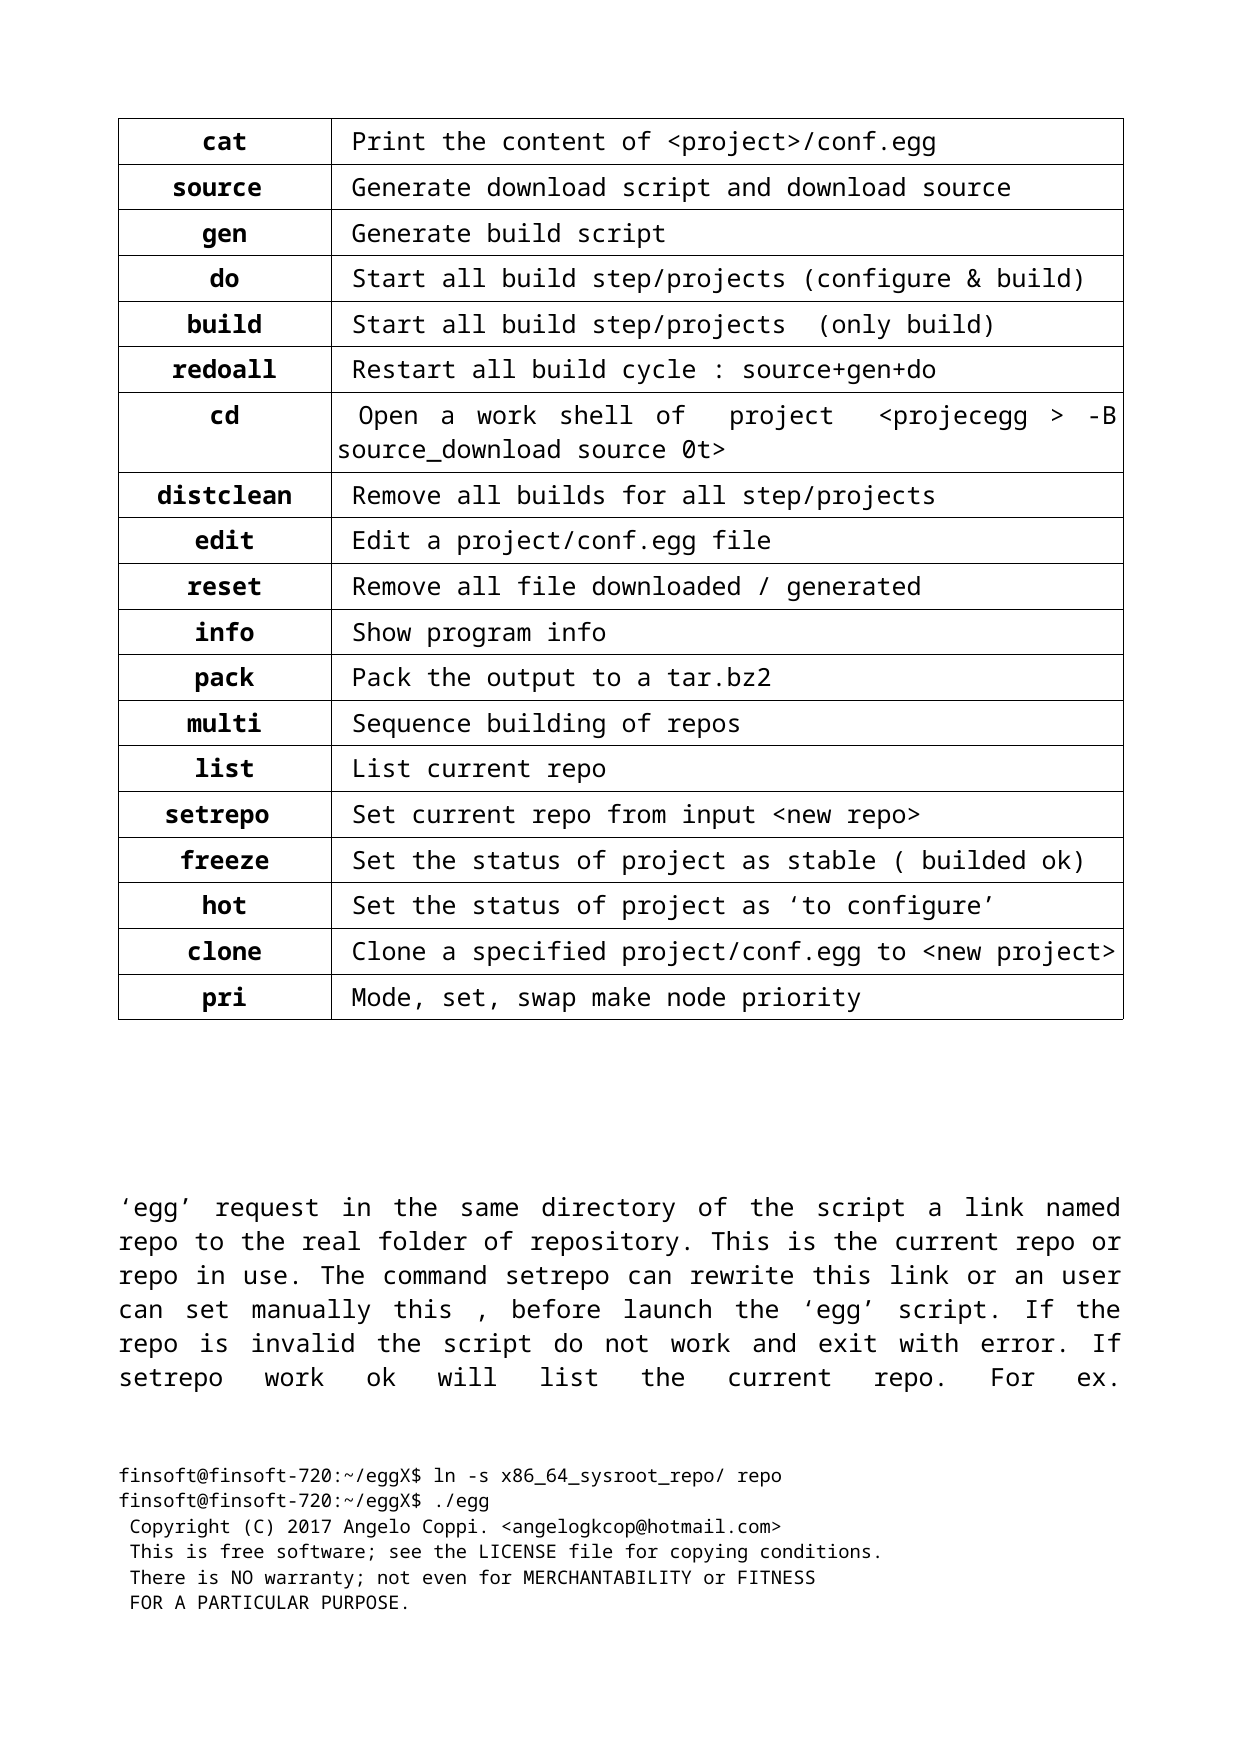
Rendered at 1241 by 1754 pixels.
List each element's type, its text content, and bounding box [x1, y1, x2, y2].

text finsoft@finsoft-720:~/eggX$ ./egg [118, 1487, 1122, 1513]
table_cell List current repo [332, 746, 1123, 791]
table_cell redoall [119, 347, 331, 392]
text This is free software; see the LICENSE file for copying conditions. [118, 1538, 1122, 1564]
table_cell info [119, 610, 331, 654]
table_cell pack [119, 655, 331, 700]
table_cell edit [119, 518, 331, 563]
table_cell Pack the output to a tar.bz2 [332, 655, 1123, 700]
text ‘egg’ request in the same directory of the script a link named repo to the real folder of repository. This is the current repo or repo in use. The command setrepo can rewrite this link or an user can set manually this , before launch the ‘egg’ script. If the repo is invalid the script do not work and exit with error. If setrepo work ok will list the current repo. For ex. [118, 1189, 1122, 1428]
text finsoft@finsoft-720:~/eggX$ ln -s x86_64_sysroot_repo/ repo [118, 1462, 1122, 1487]
text There is NO warranty; not even for MERCHANTABILITY or FITNESS [118, 1564, 1122, 1589]
table_cell Start all build step/projects (configure & build) [332, 256, 1123, 301]
table_cell Mode, set, swap make node priority [332, 975, 1123, 1019]
table_cell do [119, 256, 331, 301]
table_cell Generate build script [332, 210, 1123, 255]
table_cell Set the status of project as stable ( builded ok) [332, 838, 1123, 882]
table_cell Set current repo from input <new repo> [332, 792, 1123, 837]
table_cell clone [119, 929, 331, 973]
table_cell hot [119, 883, 331, 928]
table_cell cd [119, 393, 331, 472]
table_cell Restart all build cycle : source+gen+do [332, 347, 1123, 392]
table_cell Open a work shell of project <projecegg > -B source_download source 0t> [332, 393, 1123, 472]
table_cell Generate download script and download source [332, 165, 1123, 209]
table_cell freeze [119, 838, 331, 882]
table_cell list [119, 746, 331, 791]
text Copyright (C) 2017 Angelo Coppi. <angelogkcop@hotmail.com> [118, 1513, 1122, 1538]
table_cell Remove all builds for all step/projects [332, 473, 1123, 517]
table_cell setrepo [119, 792, 331, 837]
table_cell Start all build step/projects (only build) [332, 302, 1123, 346]
table_cell gen [119, 210, 331, 255]
table_cell cat [119, 119, 331, 164]
table_cell Show program info [332, 610, 1123, 654]
table_cell multi [119, 701, 331, 745]
table_cell distclean [119, 473, 331, 517]
table_cell Edit a project/conf.egg file [332, 518, 1123, 563]
table_cell pri [119, 975, 331, 1019]
table_cell Clone a specified project/conf.egg to <new project> [332, 929, 1123, 973]
table_cell source [119, 165, 331, 209]
table_cell build [119, 302, 331, 346]
table_cell Print the content of <project>/conf.egg [332, 119, 1123, 164]
text FOR A PARTICULAR PURPOSE. [118, 1589, 1122, 1615]
table_cell Set the status of project as ‘to configure’ [332, 883, 1123, 928]
table_cell Remove all file downloaded / generated [332, 564, 1123, 608]
table_cell Sequence building of repos [332, 701, 1123, 745]
table_cell reset [119, 564, 331, 608]
